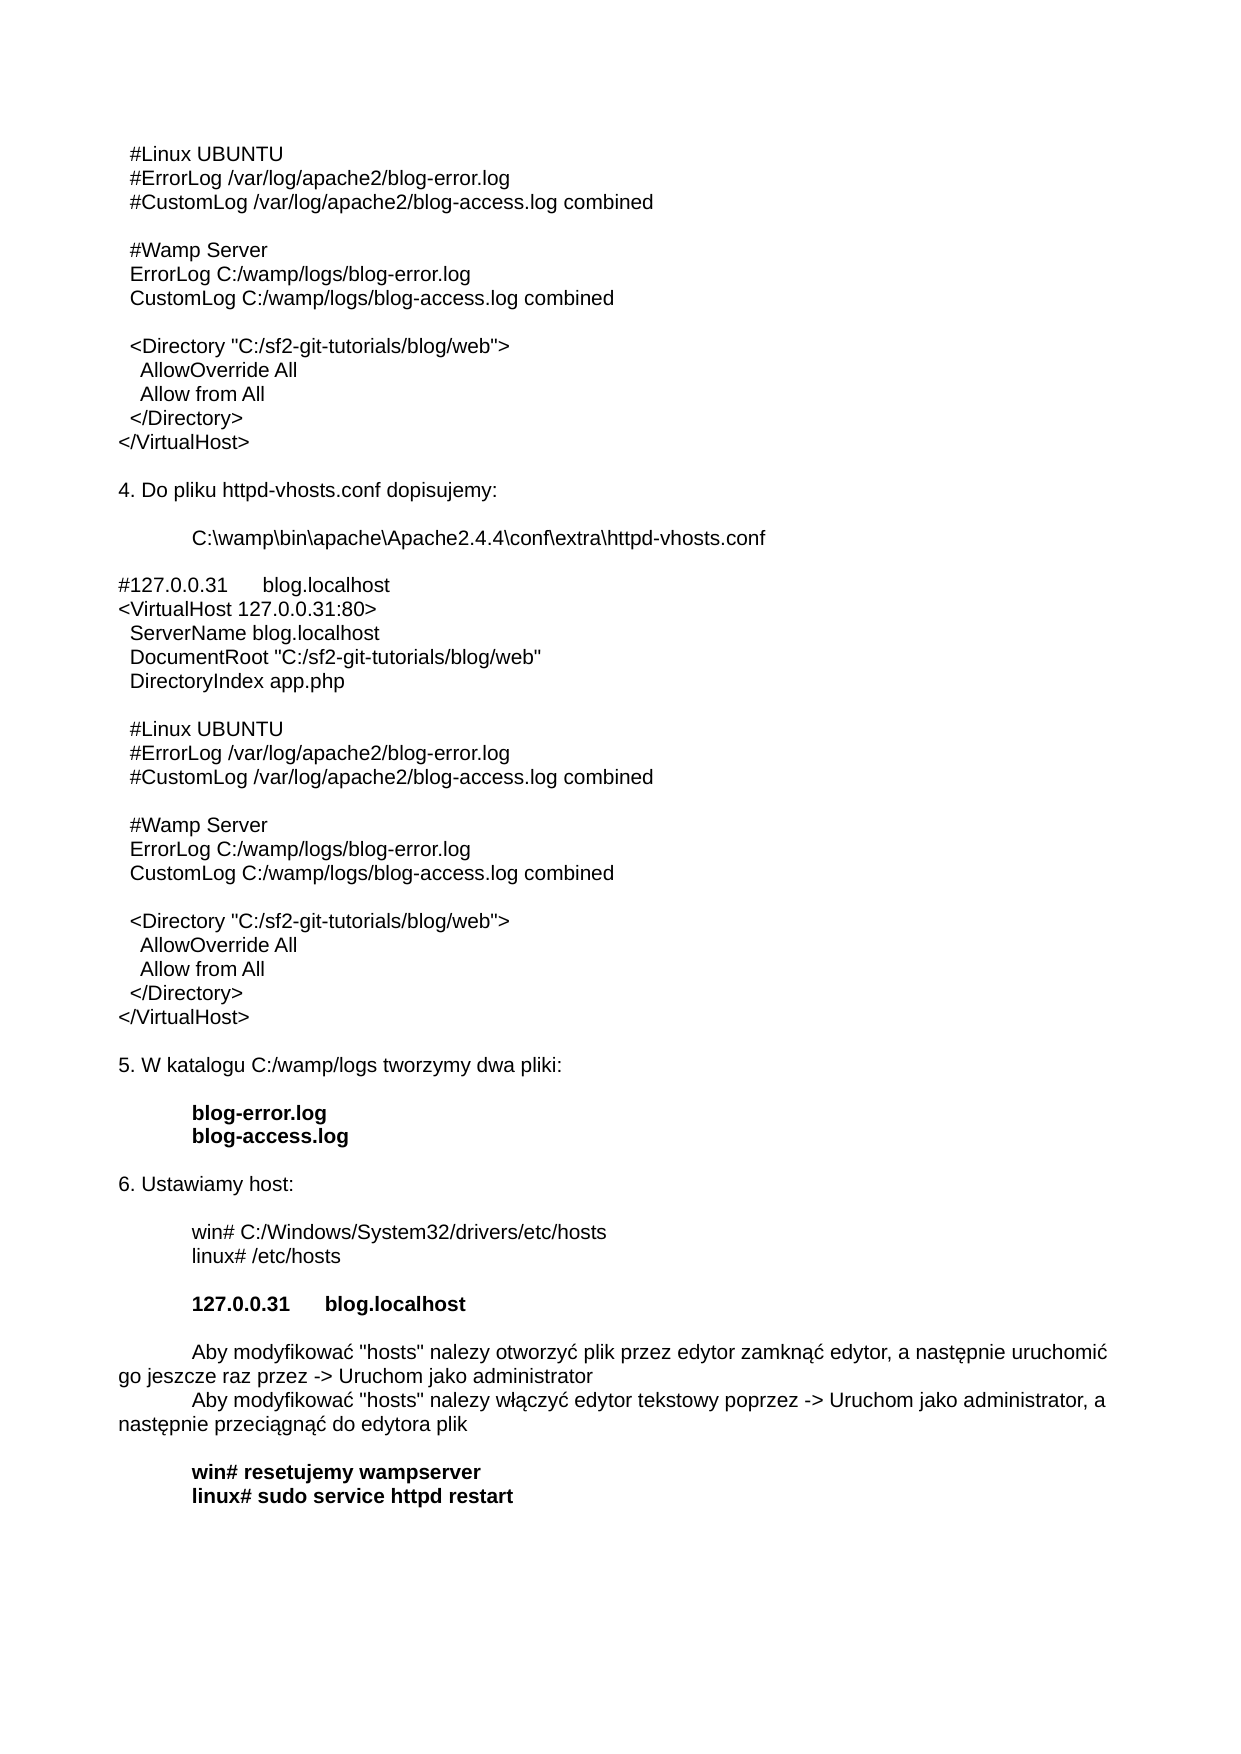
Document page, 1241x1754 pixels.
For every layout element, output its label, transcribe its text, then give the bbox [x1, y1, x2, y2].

text DocumentRoot "C:/sf2-git-tutorials/blog/web" [118, 645, 1122, 669]
text </Directory> [118, 406, 1122, 429]
text DirectoryIndex app.php [118, 669, 1122, 693]
text #Wamp Server [118, 238, 1122, 262]
text #CustomLog /var/log/apache2/blog-access.log combined [118, 765, 1122, 789]
text #CustomLog /var/log/apache2/blog-access.log combined [118, 190, 1122, 214]
text </VirtualHost> [118, 429, 1122, 453]
text 127.0.0.31 blog.localhost [118, 1292, 1122, 1316]
text #ErrorLog /var/log/apache2/blog-error.log [118, 741, 1122, 765]
text AllowOverride All [118, 358, 1122, 382]
text ServerName blog.localhost [118, 621, 1122, 645]
text #Linux UBUNTU [118, 717, 1122, 741]
text <Directory "C:/sf2-git-tutorials/blog/web"> [118, 909, 1122, 933]
text 5. W katalogu C:/wamp/logs tworzymy dwa pliki: [118, 1052, 1122, 1076]
text CustomLog C:/wamp/logs/blog-access.log combined [118, 861, 1122, 885]
text C:\wamp\bin\apache\Apache2.4.4\conf\extra\httpd-vhosts.conf [118, 525, 1122, 549]
text AllowOverride All [118, 933, 1122, 957]
text #Wamp Server [118, 813, 1122, 837]
text Allow from All [118, 957, 1122, 981]
text Allow from All [118, 382, 1122, 406]
text #ErrorLog /var/log/apache2/blog-error.log [118, 166, 1122, 190]
text ErrorLog C:/wamp/logs/blog-error.log [118, 837, 1122, 861]
text <Directory "C:/sf2-git-tutorials/blog/web"> [118, 334, 1122, 358]
text blog-error.log [118, 1100, 1122, 1124]
text linux# sudo service httpd restart [118, 1484, 1122, 1508]
text 6. Ustawiamy host: [118, 1172, 1122, 1196]
text <VirtualHost 127.0.0.31:80> [118, 597, 1122, 621]
text #127.0.0.31 blog.localhost [118, 573, 1122, 597]
text </Directory> [118, 981, 1122, 1004]
text Aby modyfikować "hosts" nalezy włączyć edytor tekstowy poprzez -> Uruchom jako administrator, a następnie przeciągnąć do edytora plik [118, 1388, 1122, 1436]
text win# resetujemy wampserver [118, 1460, 1122, 1484]
text Aby modyfikować "hosts" nalezy otworzyć plik przez edytor zamknąć edytor, a następnie uruchomić go jeszcze raz przez -> Uruchom jako administrator [118, 1340, 1122, 1388]
text CustomLog C:/wamp/logs/blog-access.log combined [118, 286, 1122, 310]
text </VirtualHost> [118, 1004, 1122, 1028]
text #Linux UBUNTU [118, 142, 1122, 166]
text 4. Do pliku httpd-vhosts.conf dopisujemy: [118, 477, 1122, 501]
text linux# /etc/hosts [118, 1244, 1122, 1268]
text ErrorLog C:/wamp/logs/blog-error.log [118, 262, 1122, 286]
text win# C:/Windows/System32/drivers/etc/hosts [118, 1220, 1122, 1244]
text blog-access.log [118, 1124, 1122, 1148]
